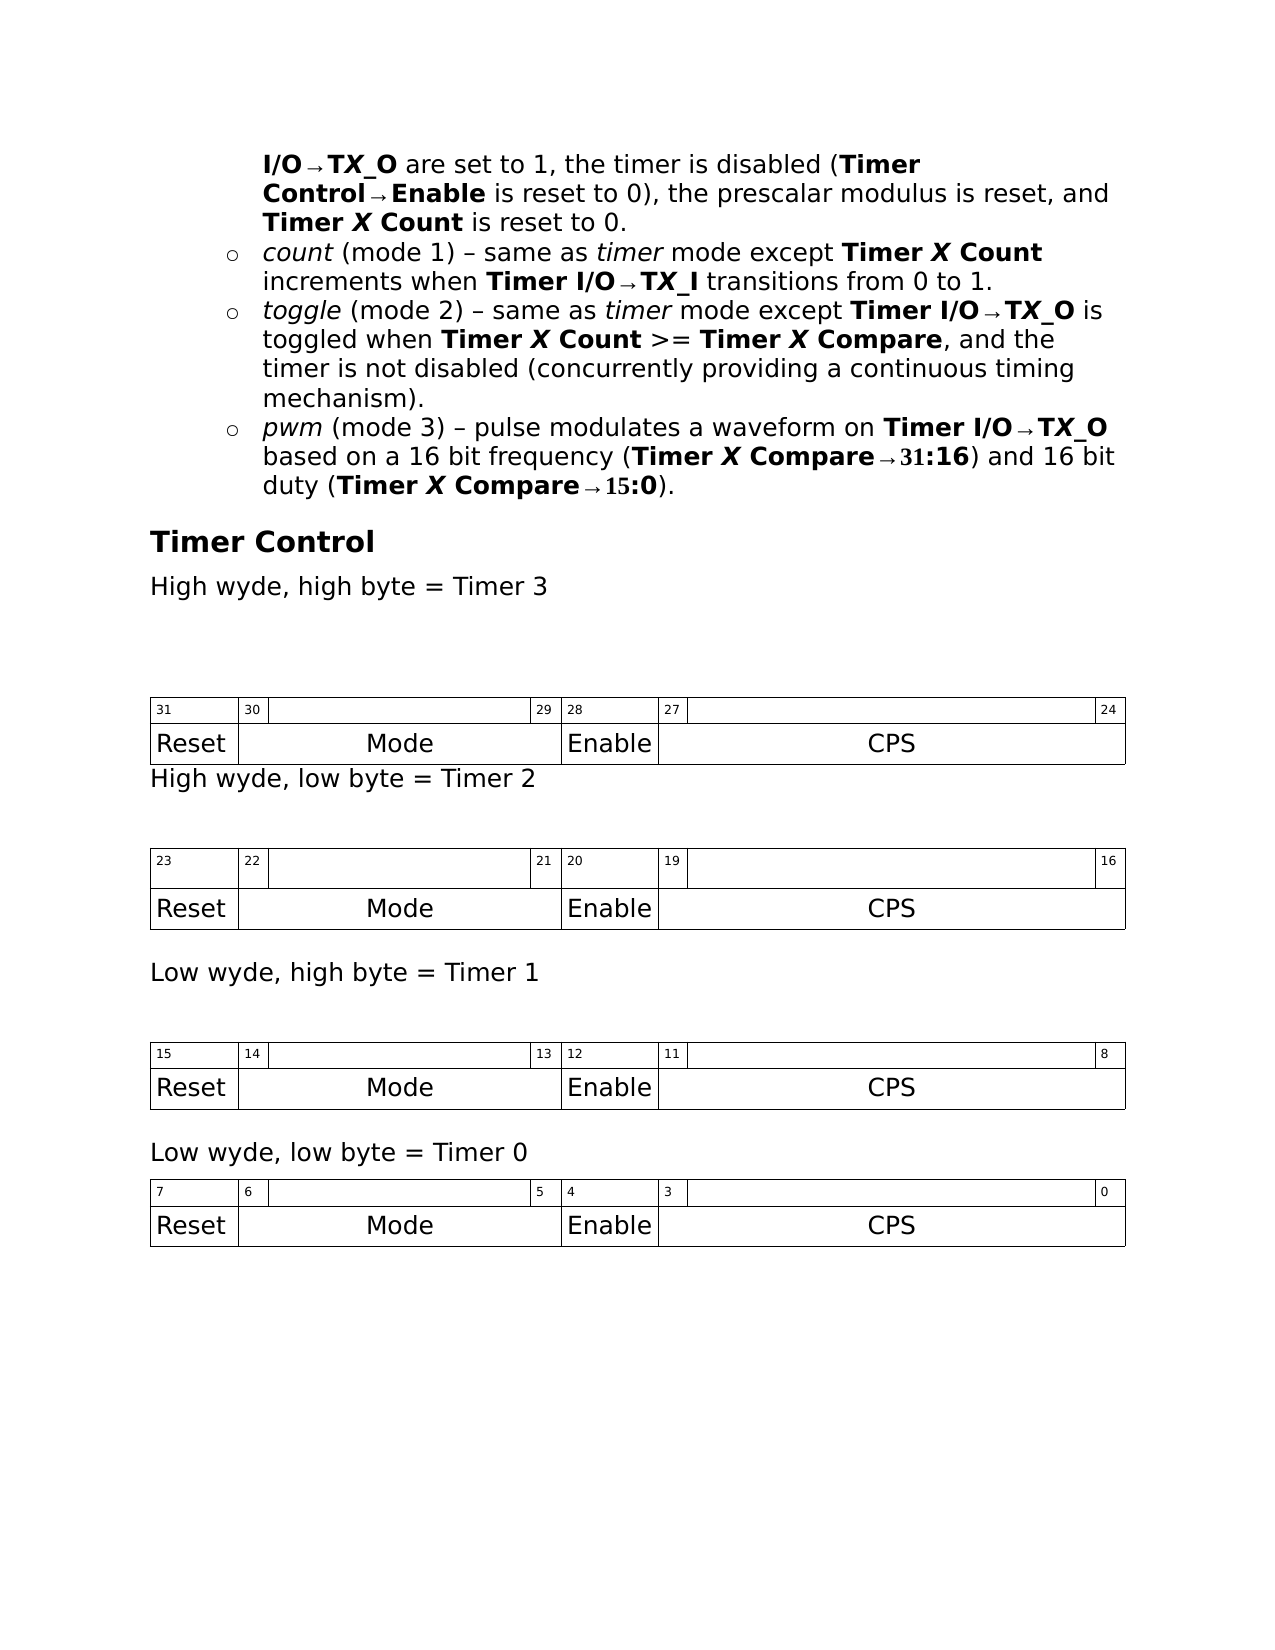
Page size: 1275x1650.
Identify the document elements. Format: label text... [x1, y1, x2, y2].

table_header 29 [531, 698, 561, 723]
table_header 27 [659, 698, 687, 723]
list count (mode 1) – same as timer mode except Timer X Count increments when Timer I/O→TX_I transitions from 0 to 1. [225, 238, 1125, 296]
table_header 24 [1096, 698, 1125, 723]
text High wyde, low byte = Timer 2 [150, 765, 1125, 793]
table_cell Mode [239, 1207, 561, 1246]
table_header [688, 1180, 1095, 1206]
table_cell Enable [562, 1207, 658, 1246]
table_cell Reset [151, 724, 238, 764]
table_header 23 [151, 849, 238, 888]
table_cell Mode [239, 724, 561, 764]
text Low wyde, high byte = Timer 1 [150, 958, 1125, 987]
table_header 21 [531, 849, 561, 888]
table_header [269, 849, 530, 888]
table_header [269, 1180, 530, 1206]
table_header 8 [1096, 1043, 1125, 1068]
table_cell Mode [239, 1069, 561, 1108]
list toggle (mode 2) – same as timer mode except Timer I/O→TX_O is toggled when Timer X Count >= Timer X Compare, and the timer is not disabled (concurrently providing a continuous timing mechanism). [225, 296, 1125, 413]
table_header 16 [1096, 849, 1125, 888]
table_header 13 [531, 1043, 561, 1068]
table_header [688, 849, 1095, 888]
table_header 0 [1096, 1180, 1125, 1206]
table_header 3 [659, 1180, 687, 1206]
table_header 11 [659, 1043, 687, 1068]
table_header [269, 698, 530, 723]
table_header [269, 1043, 530, 1068]
table_cell CPS [659, 1069, 1125, 1108]
table_header 19 [659, 849, 687, 888]
table_cell Enable [562, 1069, 658, 1108]
table_header 7 [151, 1180, 238, 1206]
table_cell CPS [659, 889, 1125, 929]
table_header 4 [562, 1180, 658, 1206]
table_cell Reset [151, 1069, 238, 1108]
table_header 31 [151, 698, 238, 723]
table_header 28 [562, 698, 658, 723]
table_header [688, 698, 1095, 723]
table_header 6 [239, 1180, 268, 1206]
table_header 5 [531, 1180, 561, 1206]
table_cell Reset [151, 1207, 238, 1246]
table_cell CPS [659, 724, 1125, 764]
table_cell CPS [659, 1207, 1125, 1246]
table_header 14 [239, 1043, 268, 1068]
list pwm (mode 3) – pulse modulates a waveform on Timer I/O→TX_O based on a 16 bit frequency (Timer X Compare→31:16) and 16 bit duty (Timer X Compare→15:0). [225, 413, 1125, 501]
table_header 20 [562, 849, 658, 888]
table_header [688, 1043, 1095, 1068]
table_header 12 [562, 1043, 658, 1068]
table_header 15 [151, 1043, 238, 1068]
list I/O→TX_O are set to 1, the timer is disabled (Timer Control→Enable is reset to 0), the prescalar modulus is reset, and Timer X Count is reset to 0. [225, 150, 1125, 238]
subtitle Timer Control [150, 526, 1125, 560]
table_cell Enable [562, 724, 658, 764]
text High wyde, high byte = Timer 3 [150, 572, 1125, 601]
table_cell Mode [239, 889, 561, 929]
table_header 22 [239, 849, 268, 888]
table_cell Reset [151, 889, 238, 929]
table_cell Enable [562, 889, 658, 929]
table_header 30 [239, 698, 268, 723]
text Low wyde, low byte = Timer 0 [150, 1138, 1125, 1167]
